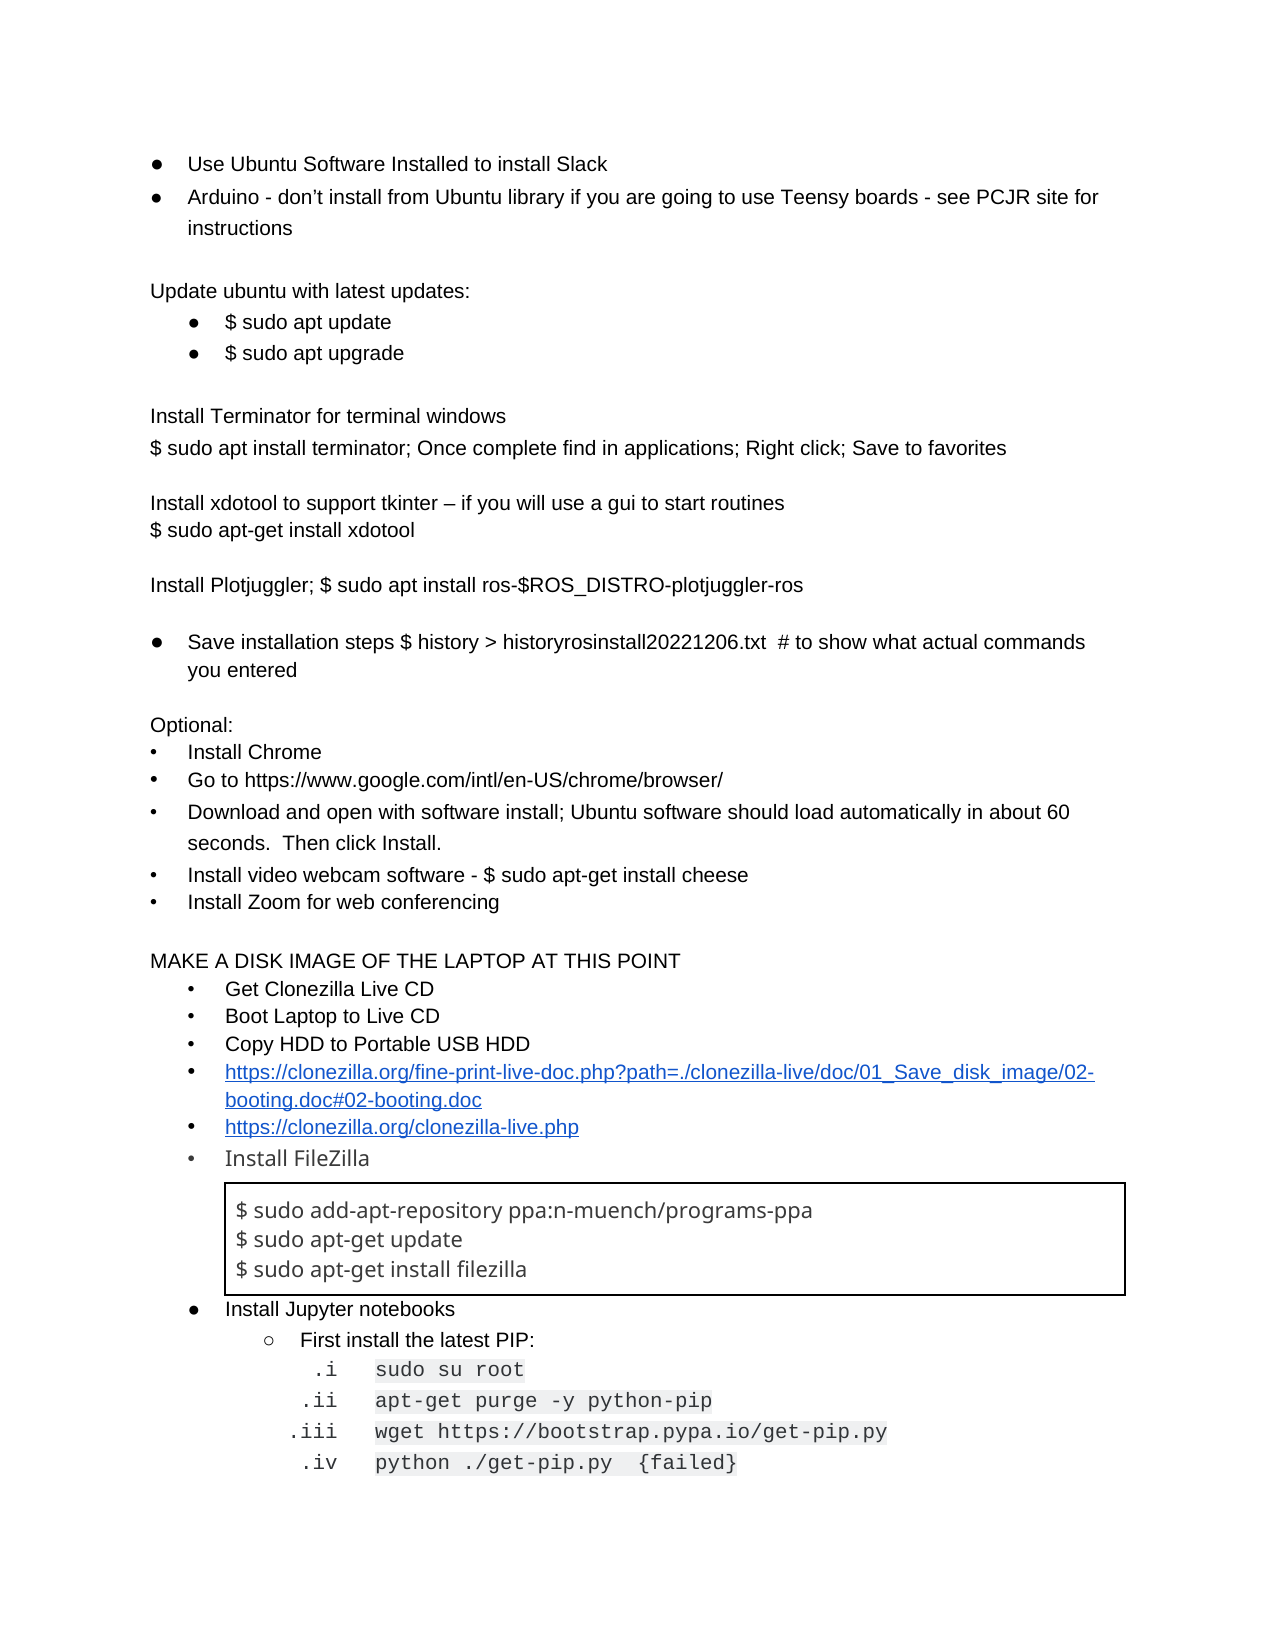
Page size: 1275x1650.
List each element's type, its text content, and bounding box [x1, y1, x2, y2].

list Go to https://www.google.com/intl/en-US/chrome/browser/ [150, 768, 1125, 792]
list Install FileZilla [187, 1143, 1125, 1173]
list Install Zoom for web conferencing [150, 890, 1125, 914]
text MAKE A DISK IMAGE OF THE LAPTOP AT THIS POINT [150, 949, 1125, 973]
text $ sudo apt-get install xdotool [150, 518, 1125, 542]
list Download and open with software install; Ubuntu software should load automatically in about 60 seconds. Then click Install. [150, 800, 1125, 855]
text Update ubuntu with latest updates: [150, 278, 1125, 302]
list https://clonezilla.org/clonezilla-live.php [187, 1115, 1125, 1139]
text Optional: [150, 713, 1125, 737]
list First install the latest PIP: [262, 1328, 1125, 1352]
list apt-get purge -y python-pip [337, 1390, 1125, 1414]
list Arduino - don’t install from Ubuntu library if you are going to use Teensy boards - see PCJR site for instructions [150, 184, 1125, 240]
list Install video webcam software - $ sudo apt-get install cheese [150, 863, 1125, 887]
text Install Plotjuggler; $ sudo apt install ros-$ROS_DISTRO-plotjuggler-ros [150, 573, 1125, 597]
list sudo su root [337, 1359, 1125, 1383]
list $ sudo apt update [187, 310, 1125, 334]
list Save installation steps $ history > historyrosinstall20221206.txt # to show what actual commands you entered [150, 628, 1125, 682]
list Boot Laptop to Live CD [187, 1004, 1125, 1028]
list $ sudo apt upgrade [187, 341, 1125, 365]
text Install xdotool to support tkinter – if you will use a gui to start routines [150, 490, 1125, 514]
list Copy HDD to Portable USB HDD [187, 1032, 1125, 1056]
list Install Chrome [150, 740, 1125, 764]
list https://clonezilla.org/fine-print-live-doc.php?path=./clonezilla-live/doc/01_Save_disk_image/02-booting.doc#02-booting.doc [187, 1059, 1125, 1111]
list python ./get-pip.py {failed} [337, 1452, 1125, 1476]
list $ sudo apt install terminator; Once complete find in applications; Right click; Save to favorites [150, 435, 1125, 459]
list Install Jupyter notebooks [187, 1296, 1125, 1320]
list Use Ubuntu Software Installed to install Slack [150, 150, 1125, 176]
list wget https://bootstrap.pypa.io/get-pip.py [337, 1421, 1125, 1445]
list Get Clonezilla Live CD [187, 977, 1125, 1001]
table_header $ sudo add-apt-repository ppa:n-muench/programs-ppa $ sudo apt-get update $ sudo apt-get install filezilla [226, 1184, 1124, 1294]
text Install Terminator for terminal windows [150, 404, 1125, 428]
